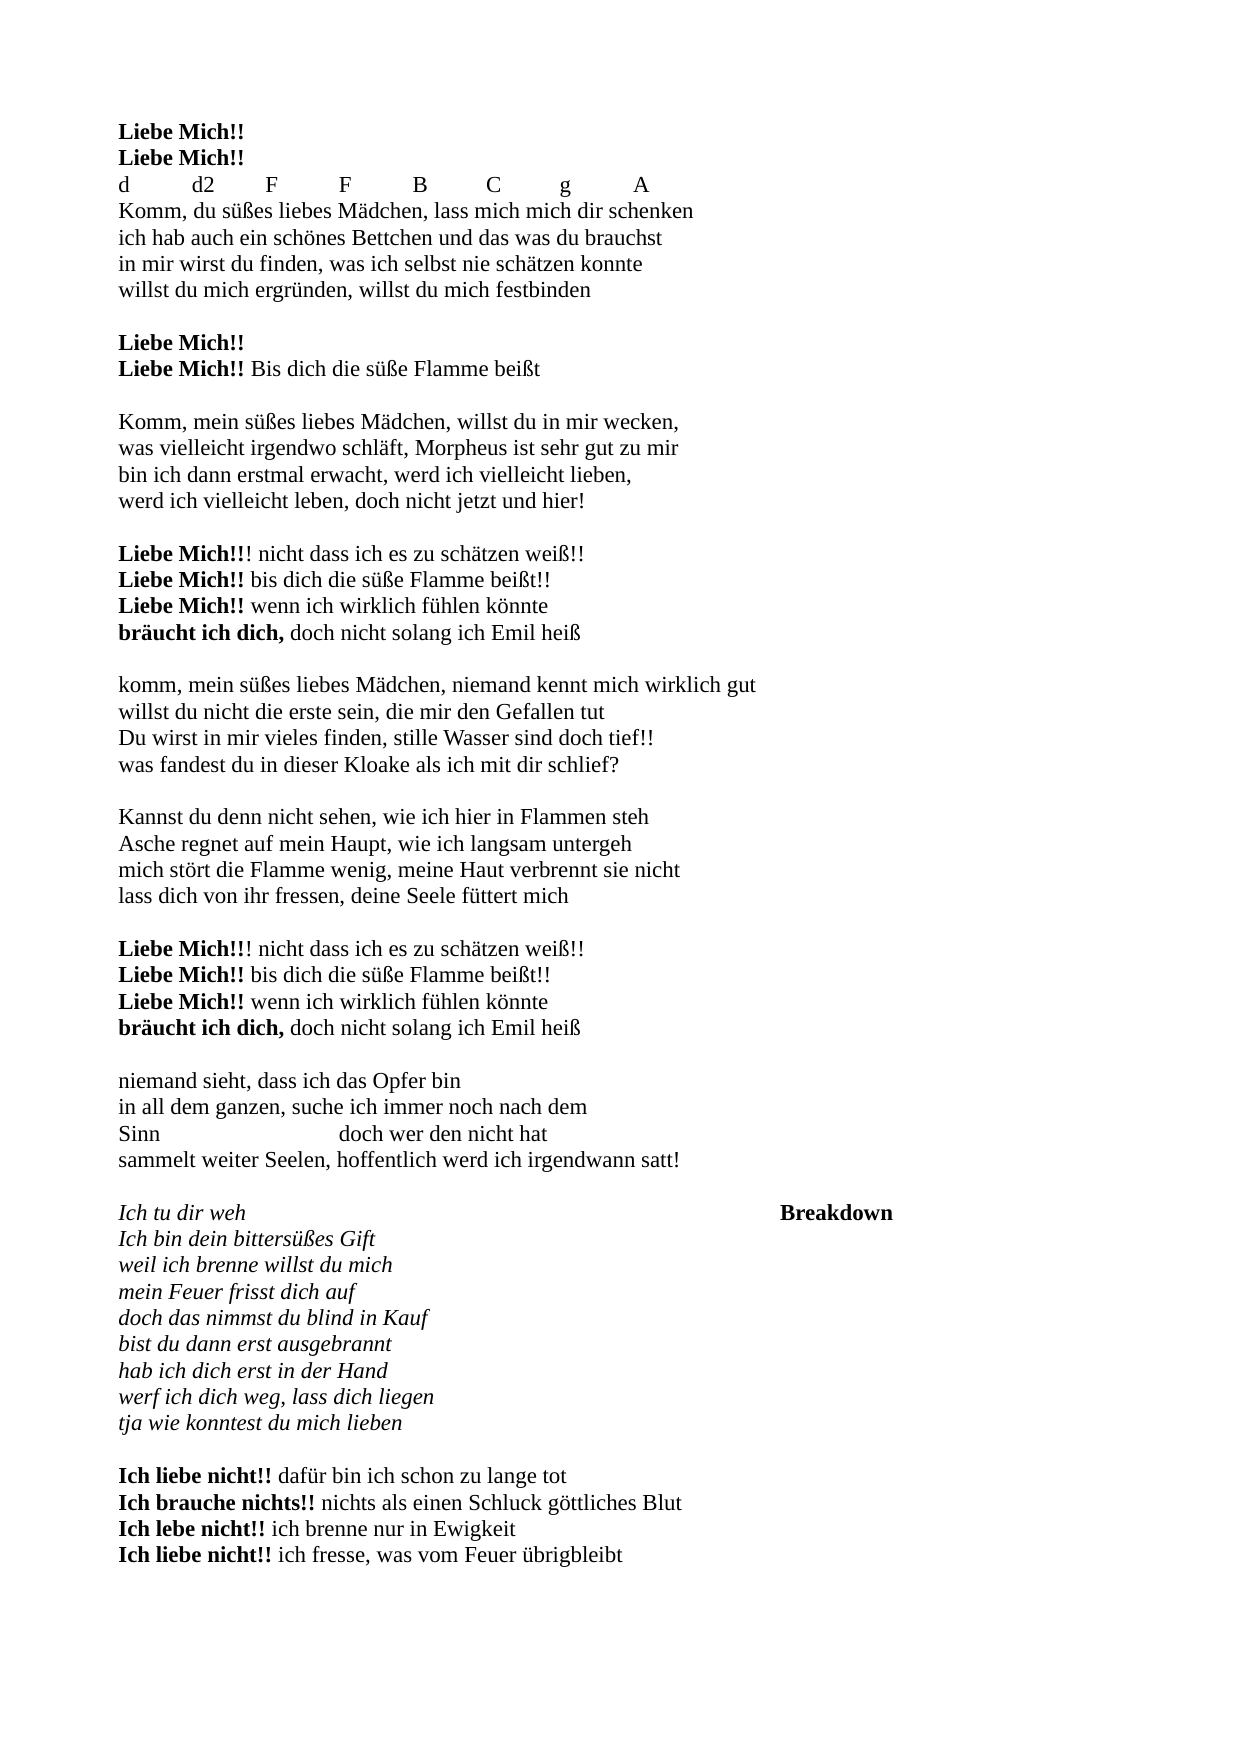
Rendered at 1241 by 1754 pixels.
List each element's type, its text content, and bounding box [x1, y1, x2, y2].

text mein Feuer frisst dich auf [118, 1278, 1122, 1304]
text Du wirst in mir vieles finden, stille Wasser sind doch tief!! [118, 724, 1122, 751]
text Ich lebe nicht!! ich brenne nur in Ewigkeit [118, 1515, 1122, 1541]
text sammelt weiter Seelen, hoffentlich werd ich irgendwann satt! [118, 1146, 1122, 1172]
text willst du mich ergründen, willst du mich festbinden [118, 276, 1122, 303]
text werd ich vielleicht leben, doch nicht jetzt und hier! [118, 487, 1122, 513]
text in all dem ganzen, suche ich immer noch nach dem [118, 1093, 1122, 1119]
text was fandest du in dieser Kloake als ich mit dir schlief? [118, 751, 1122, 777]
text ich hab auch ein schönes Bettchen und das was du brauchst [118, 223, 1122, 250]
text Asche regnet auf mein Haupt, wie ich langsam untergeh [118, 830, 1122, 856]
text willst du nicht die erste sein, die mir den Gefallen tut [118, 698, 1122, 724]
text Liebe Mich!! wenn ich wirklich fühlen könnte [118, 592, 1122, 619]
text Liebe Mich!! bis dich die süße Flamme beißt!! [118, 961, 1122, 988]
text weil ich brenne willst du mich [118, 1251, 1122, 1278]
text Sinn doch wer den nicht hat [118, 1119, 1122, 1146]
text Ich liebe nicht!! dafür bin ich schon zu lange tot [118, 1462, 1122, 1488]
text Kannst du denn nicht sehen, wie ich hier in Flammen steh [118, 803, 1122, 830]
text Ich liebe nicht!! ich fresse, was vom Feuer übrigbleibt [118, 1541, 1122, 1568]
text Liebe Mich!! [118, 118, 1122, 144]
text Liebe Mich!! [118, 329, 1122, 355]
text bist du dann erst ausgebrannt [118, 1330, 1122, 1357]
text Ich bin dein bittersüßes Gift [118, 1225, 1122, 1251]
text werf ich dich weg, lass dich liegen [118, 1383, 1122, 1409]
text doch das nimmst du blind in Kauf [118, 1304, 1122, 1330]
text mich stört die Flamme wenig, meine Haut verbrennt sie nicht [118, 856, 1122, 882]
text Liebe Mich!!! nicht dass ich es zu schätzen weiß!! [118, 540, 1122, 566]
text komm, mein süßes liebes Mädchen, niemand kennt mich wirklich gut [118, 672, 1122, 698]
text Ich brauche nichts!! nichts als einen Schluck göttliches Blut [118, 1488, 1122, 1515]
text Liebe Mich!! Bis dich die süße Flamme beißt [118, 355, 1122, 382]
text was vielleicht irgendwo schläft, Morpheus ist sehr gut zu mir [118, 434, 1122, 461]
text Ich tu dir weh Breakdown [118, 1199, 1122, 1225]
text Liebe Mich!! wenn ich wirklich fühlen könnte [118, 988, 1122, 1014]
text tja wie konntest du mich lieben [118, 1409, 1122, 1436]
text Komm, mein süßes liebes Mädchen, willst du in mir wecken, [118, 408, 1122, 434]
text niemand sieht, dass ich das Opfer bin [118, 1067, 1122, 1093]
text in mir wirst du finden, was ich selbst nie schätzen konnte [118, 250, 1122, 276]
text Liebe Mich!! d d2 F F B C g A [118, 144, 1122, 197]
text Komm, du süßes liebes Mädchen, lass mich mich dir schenken [118, 197, 1122, 223]
text Liebe Mich!! bis dich die süße Flamme beißt!! [118, 566, 1122, 592]
text bräucht ich dich, doch nicht solang ich Emil heiß [118, 619, 1122, 645]
text Liebe Mich!!! nicht dass ich es zu schätzen weiß!! [118, 935, 1122, 961]
text bräucht ich dich, doch nicht solang ich Emil heiß [118, 1014, 1122, 1041]
text lass dich von ihr fressen, deine Seele füttert mich [118, 882, 1122, 909]
text bin ich dann erstmal erwacht, werd ich vielleicht lieben, [118, 461, 1122, 487]
text hab ich dich erst in der Hand [118, 1357, 1122, 1383]
